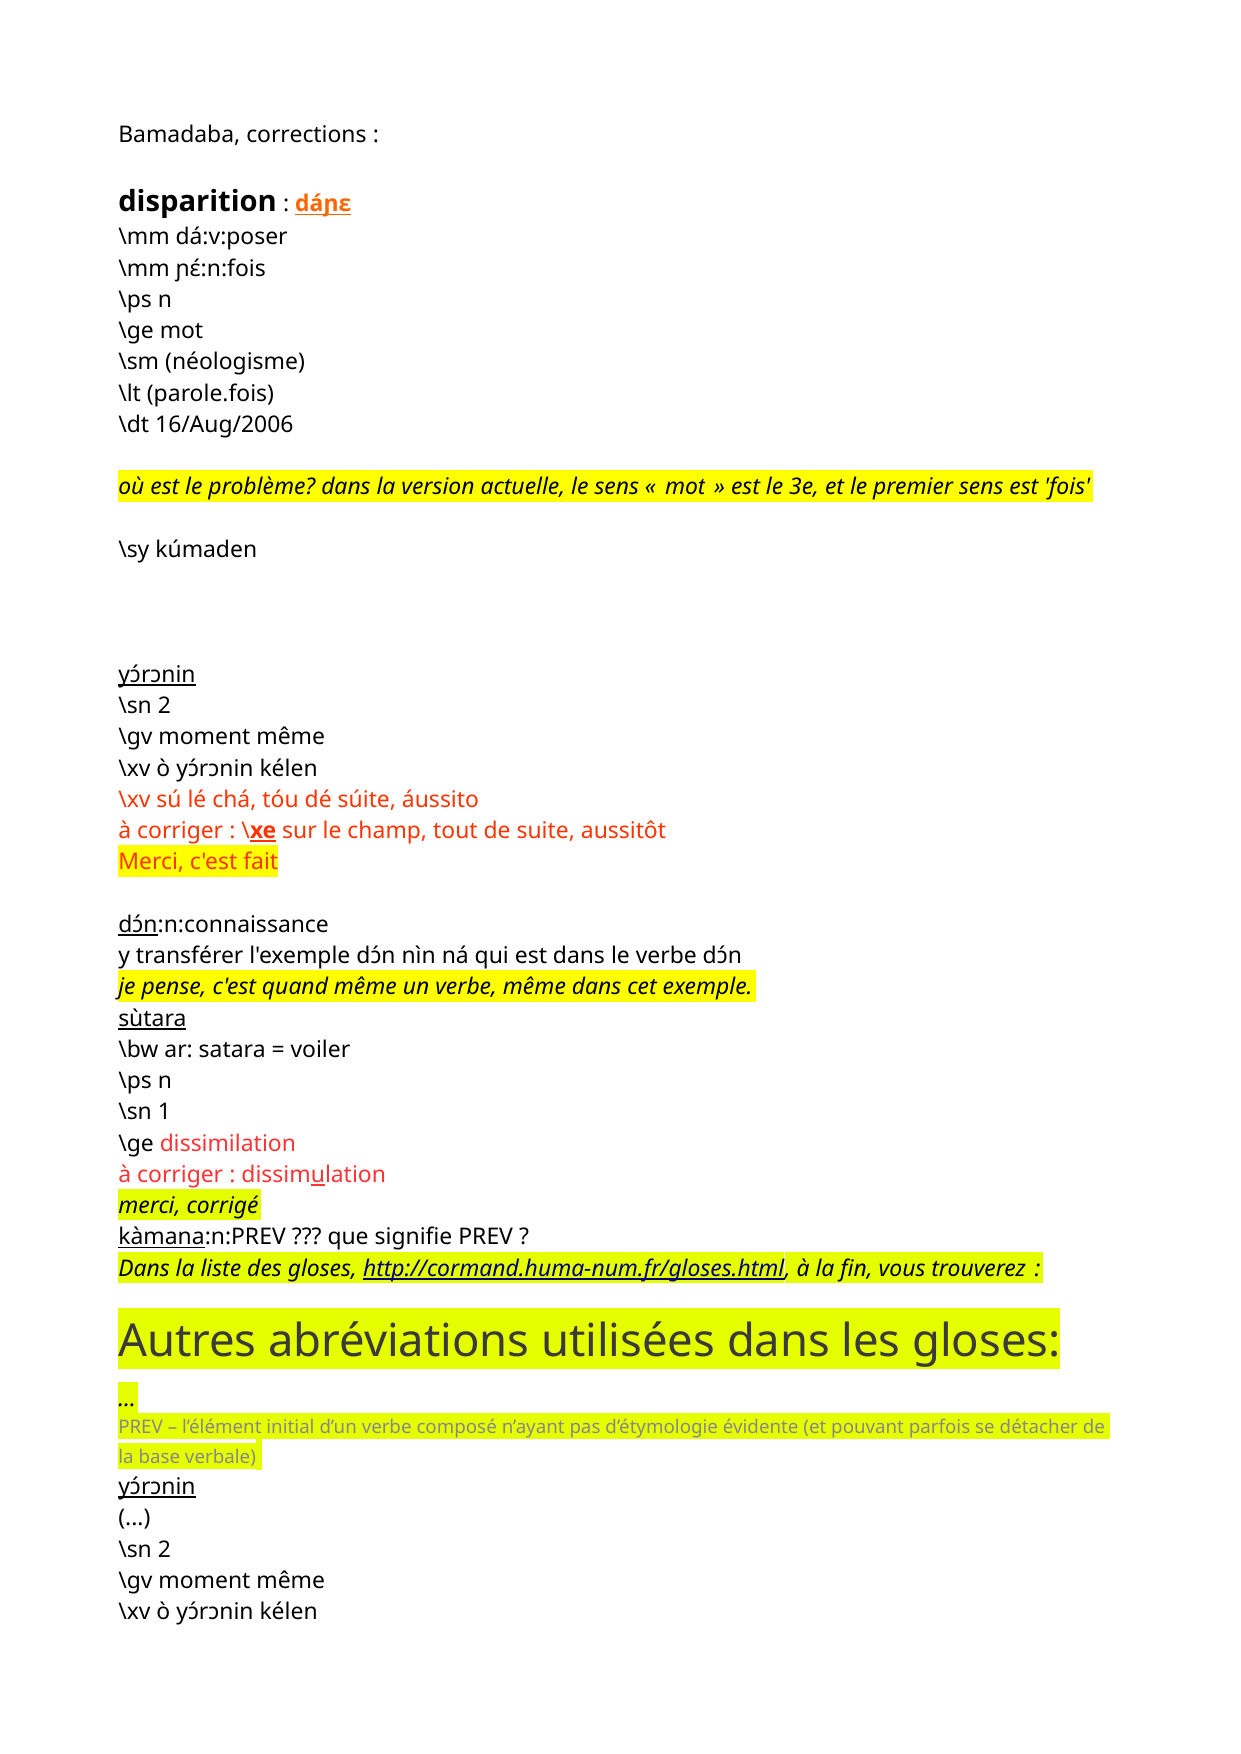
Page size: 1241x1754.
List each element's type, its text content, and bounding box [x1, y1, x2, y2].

text \gv moment même [118, 720, 1122, 752]
text Merci, c'est fait [118, 845, 1122, 877]
text (...) [118, 1501, 1122, 1533]
text à corriger : \xe sur le champ, tout de suite, aussitôt [118, 814, 1122, 845]
text merci, corrigé [118, 1189, 1122, 1220]
text \ge mot [118, 314, 1122, 345]
text \xv sú lé chá, tóu dé súite, áussito [118, 783, 1122, 814]
text \sn 2 [118, 1533, 1122, 1564]
text \ps n [118, 1064, 1122, 1095]
text \bw ar: satara = voiler [118, 1033, 1122, 1064]
text sùtara [118, 1002, 1122, 1033]
text y transférer l'exemple dɔ́n nìn ná qui est dans le verbe dɔ́n [118, 939, 1122, 970]
text \sn 1 [118, 1095, 1122, 1127]
text … [118, 1382, 1122, 1413]
text dɔ́n:n:connaissance [118, 908, 1122, 939]
text \sm (néologisme) [118, 345, 1122, 377]
text \sn 2 [118, 689, 1122, 720]
text \xv ò yɔ́rɔnin kélen [118, 752, 1122, 783]
text où est le problème? dans la version actuelle, le sens « mot » est le 3e, et le premier sens est 'fois' [118, 470, 1122, 502]
text \sy kúmaden [118, 533, 1122, 564]
text PREV – l’élément initial d’un verbe composé n’ayant pas d’étymologie évidente (et pouvant parfois se détacher de la base verbale) [118, 1413, 1122, 1470]
text à corriger : dissimulation [118, 1158, 1122, 1189]
subtitle Autres abréviations utilisées dans les gloses: [118, 1308, 1122, 1369]
text Dans la liste des gloses, http://cormand.huma-num.fr/gloses.html, à la fin, vous trouverez : [118, 1252, 1122, 1283]
text \gv moment même [118, 1564, 1122, 1595]
text \lt (parole.fois) [118, 377, 1122, 408]
text yɔ́rɔnin [118, 1470, 1122, 1501]
text yɔ́rɔnin [118, 658, 1122, 689]
text Bamadaba, corrections : [118, 118, 1122, 149]
text je pense, c'est quand même un verbe, même dans cet exemple. [118, 970, 1122, 1002]
text \xv ò yɔ́rɔnin kélen [118, 1595, 1122, 1626]
text \dt 16/Aug/2006 [118, 408, 1122, 439]
text \mm dá:v:poser [118, 220, 1122, 252]
text \ps n [118, 283, 1122, 314]
text kàmana:n:PREV ??? que signifie PREV ? [118, 1220, 1122, 1252]
text disparition : dáɲɛ [118, 181, 1122, 220]
text \ge dissimilation [118, 1127, 1122, 1158]
text \mm ɲɛ́:n:fois [118, 252, 1122, 283]
